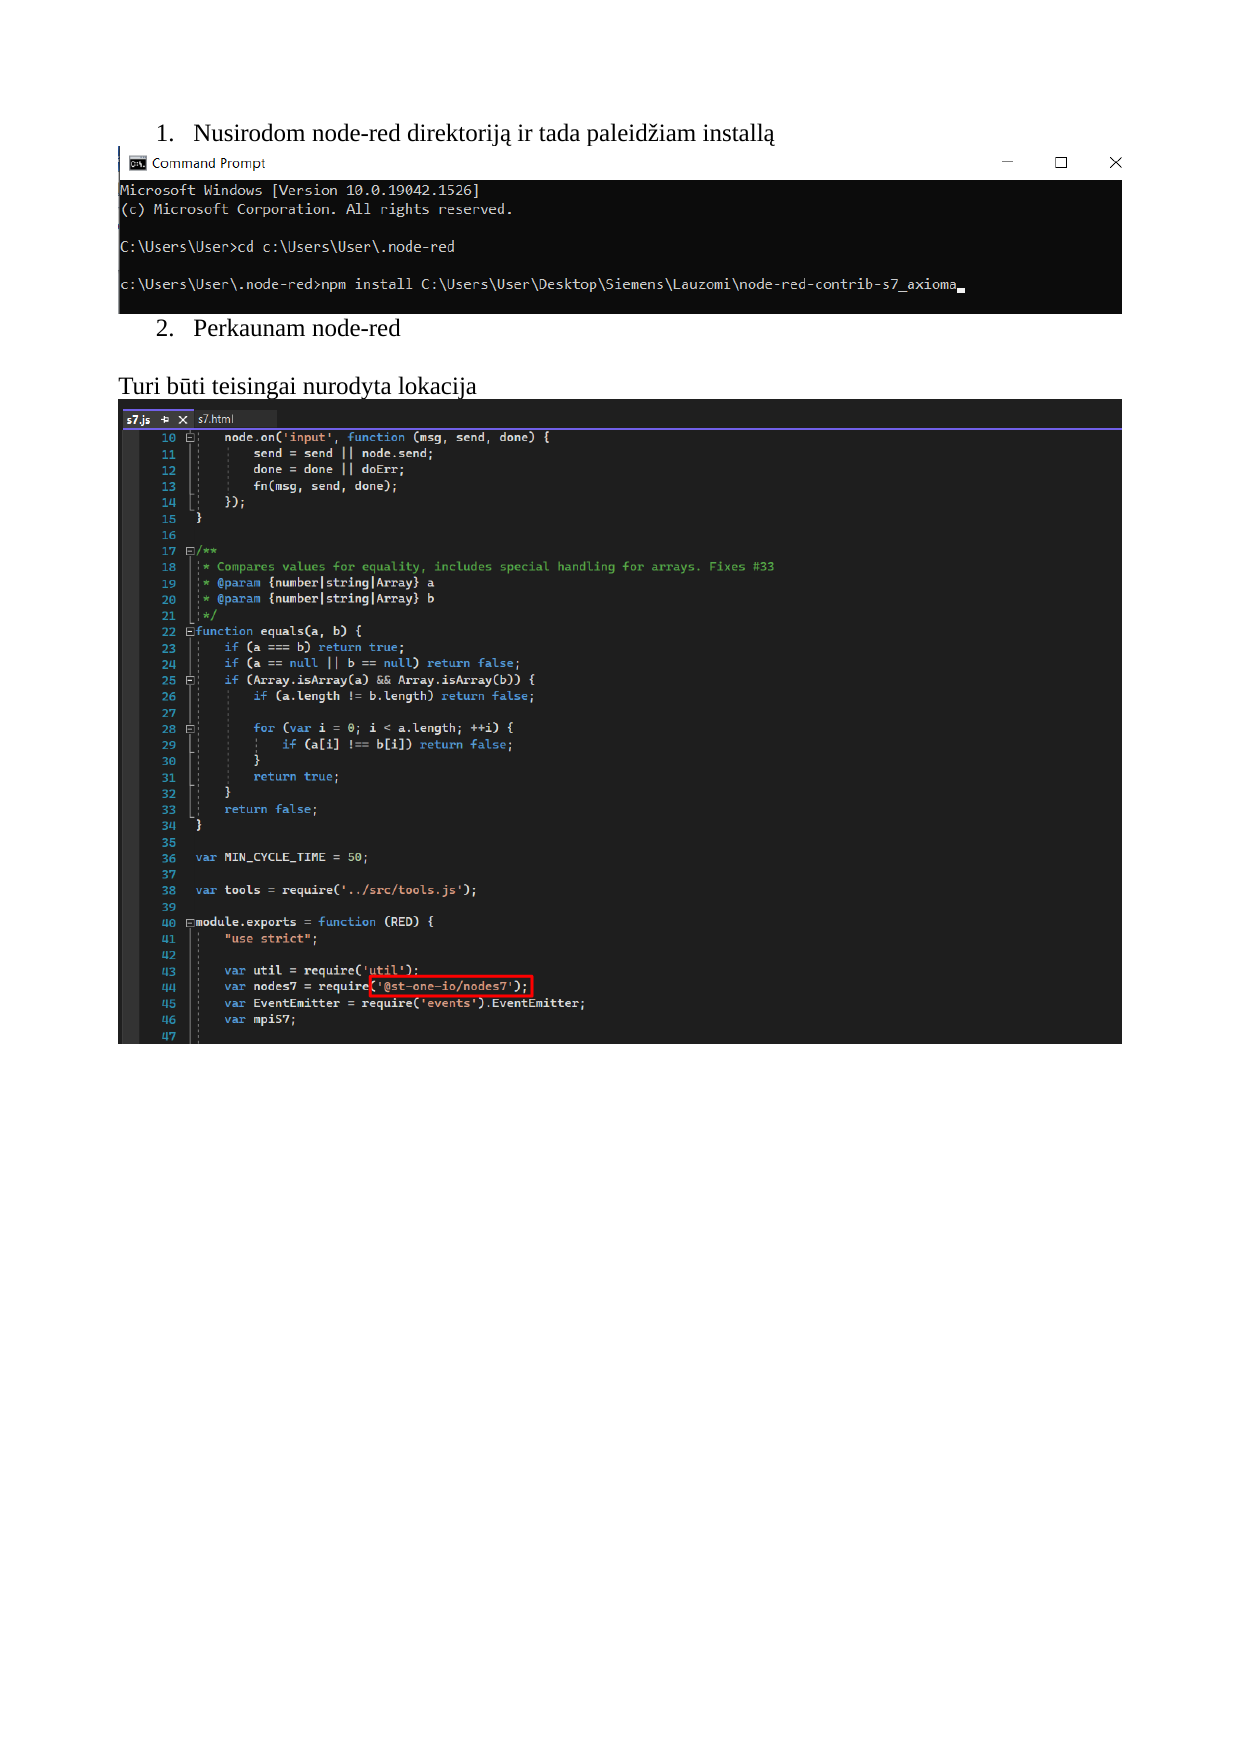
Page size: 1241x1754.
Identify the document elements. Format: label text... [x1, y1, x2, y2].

list Nusirodom node-red direktoriją ir tada paleidžiam installą [156, 118, 1122, 146]
list Perkaunam node-red [156, 314, 1122, 342]
text Turi būti teisingai nurodyta lokacija [118, 371, 1122, 399]
